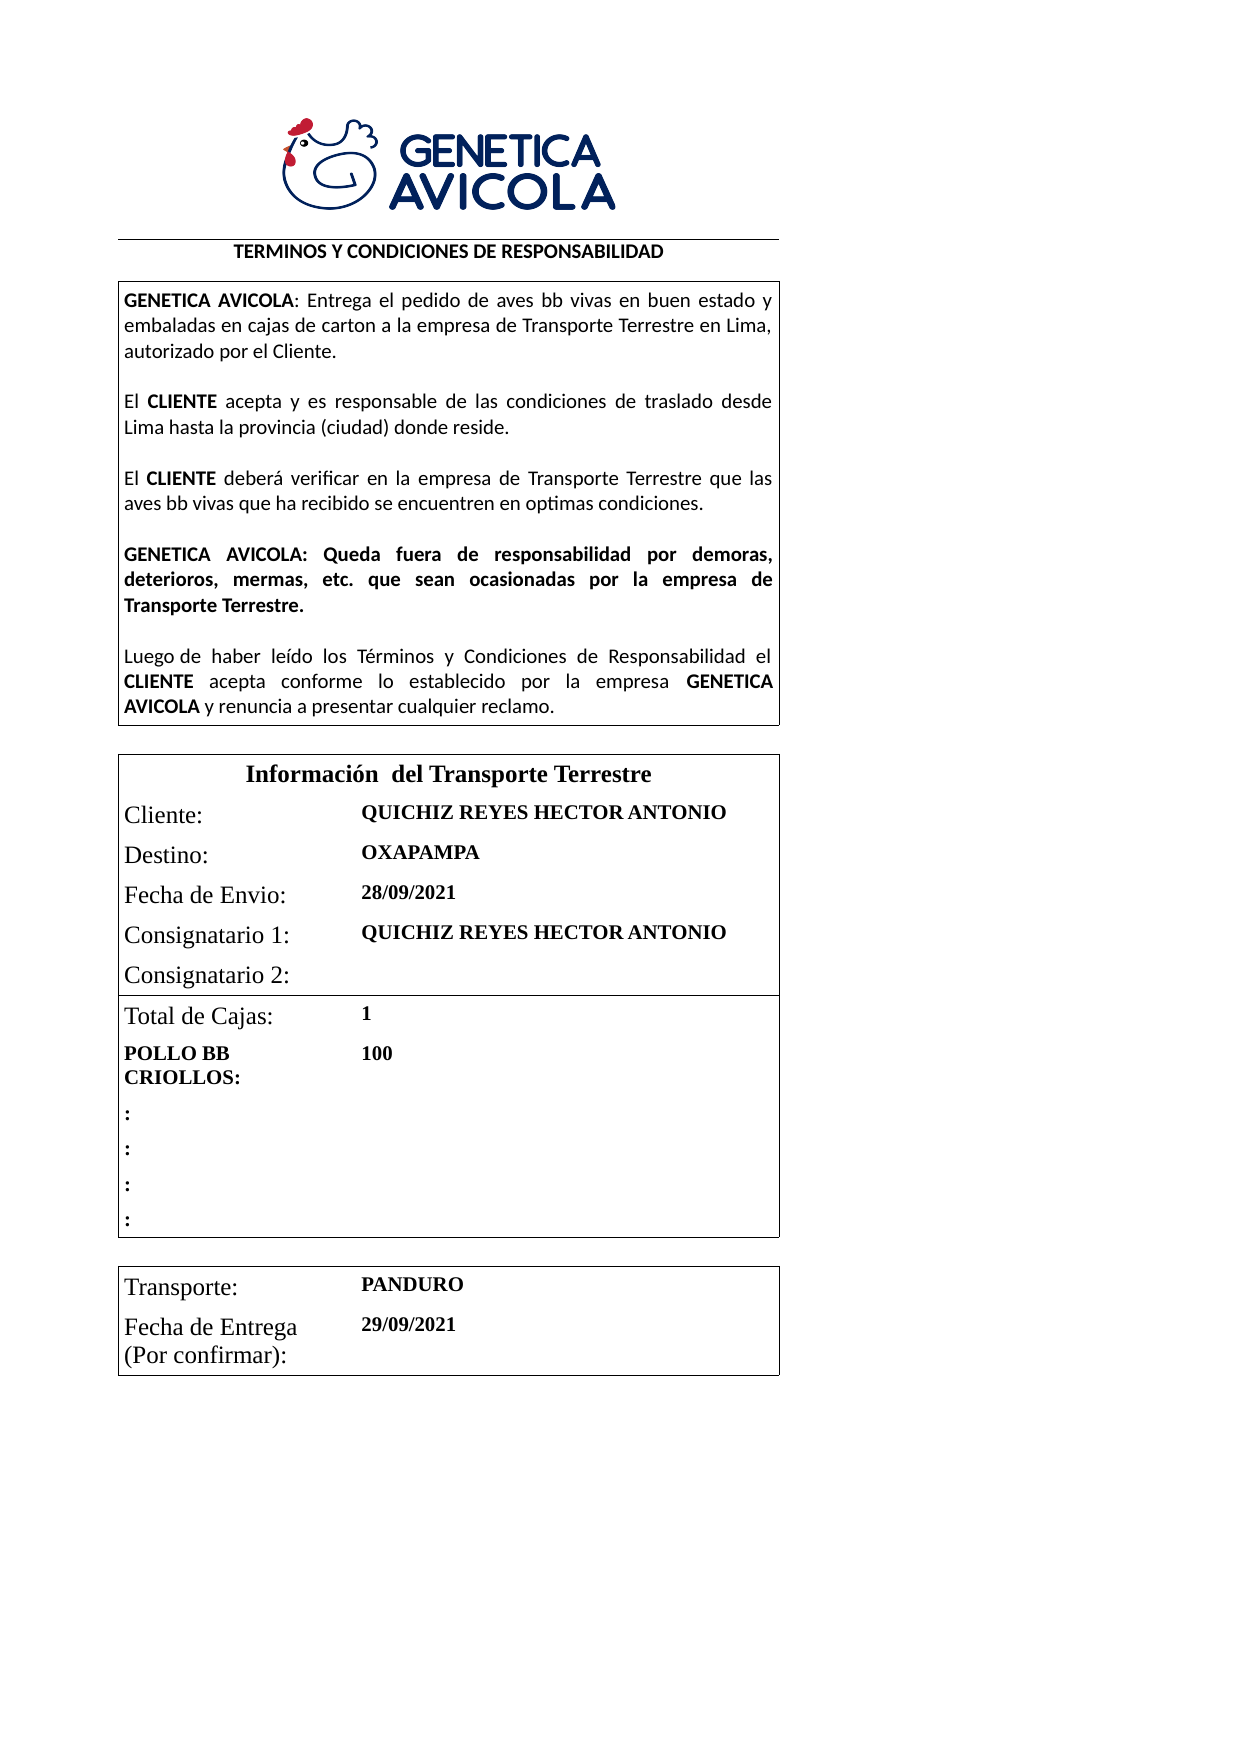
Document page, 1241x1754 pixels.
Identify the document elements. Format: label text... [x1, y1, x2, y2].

table_cell 29/09/2021 [356, 1306, 779, 1375]
table_cell : [119, 1095, 356, 1130]
table_cell [356, 1095, 779, 1130]
table_cell PANDURO [356, 1267, 779, 1306]
table_cell [356, 1130, 779, 1166]
table_cell GENETICA AVICOLA: Entrega el pedido de aves bb vivas en buen estado y embaladas en cajas de carton a la empresa de Transporte Terrestre en Lima, autorizado por el Cliente. El CLIENTE acepta y es responsable de las condiciones de traslado desde Lima hasta la provincia (ciudad) donde reside. El CLIENTE deberá verificar en la empresa de Transporte Terrestre que las aves bb vivas que ha recibido se encuentren en optimas condiciones. GENETICA AVICOLA: Queda fuera de responsabilidad por demoras, deterioros, mermas, etc. que sean ocasionadas por la empresa de Transporte Terrestre. Luego de haber leído los Términos y Condiciones de Responsabilidad el CLIENTE acepta conforme lo establecido por la empresa GENETICA AVICOLA y renuncia a presentar cualquier reclamo. [119, 282, 779, 725]
table_cell QUICHIZ REYES HECTOR ANTONIO [356, 915, 779, 955]
table_cell Cliente: [119, 794, 356, 834]
table_header Información del Transporte Terrestre [119, 755, 779, 794]
table_cell : [119, 1201, 356, 1237]
table_cell Fecha de Entrega (Por confirmar): [119, 1306, 356, 1375]
table_cell [118, 1238, 356, 1266]
table_cell [356, 955, 779, 995]
picture [282, 118, 616, 210]
table_cell : [119, 1130, 356, 1166]
table_cell Transporte: [119, 1267, 356, 1306]
table_cell Total de Cajas: [119, 996, 356, 1035]
table_cell 28/09/2021 [356, 874, 779, 914]
table_header TERMINOS Y CONDICIONES DE RESPONSABILIDAD [118, 240, 779, 281]
table_cell OXAPAMPA [356, 834, 779, 874]
table_cell QUICHIZ REYES HECTOR ANTONIO [356, 794, 779, 834]
table_cell 100 [356, 1035, 779, 1095]
table_cell [356, 1201, 779, 1237]
table_cell : [119, 1166, 356, 1201]
table_cell [356, 1166, 779, 1201]
table_cell Consignatario 1: [119, 915, 356, 955]
table_cell [356, 1238, 779, 1266]
table_cell Destino: [119, 834, 356, 874]
table_cell Consignatario 2: [119, 955, 356, 995]
table_cell Fecha de Envio: [119, 874, 356, 914]
table_cell POLLO BB CRIOLLOS: [119, 1035, 356, 1095]
table_cell 1 [356, 996, 779, 1035]
